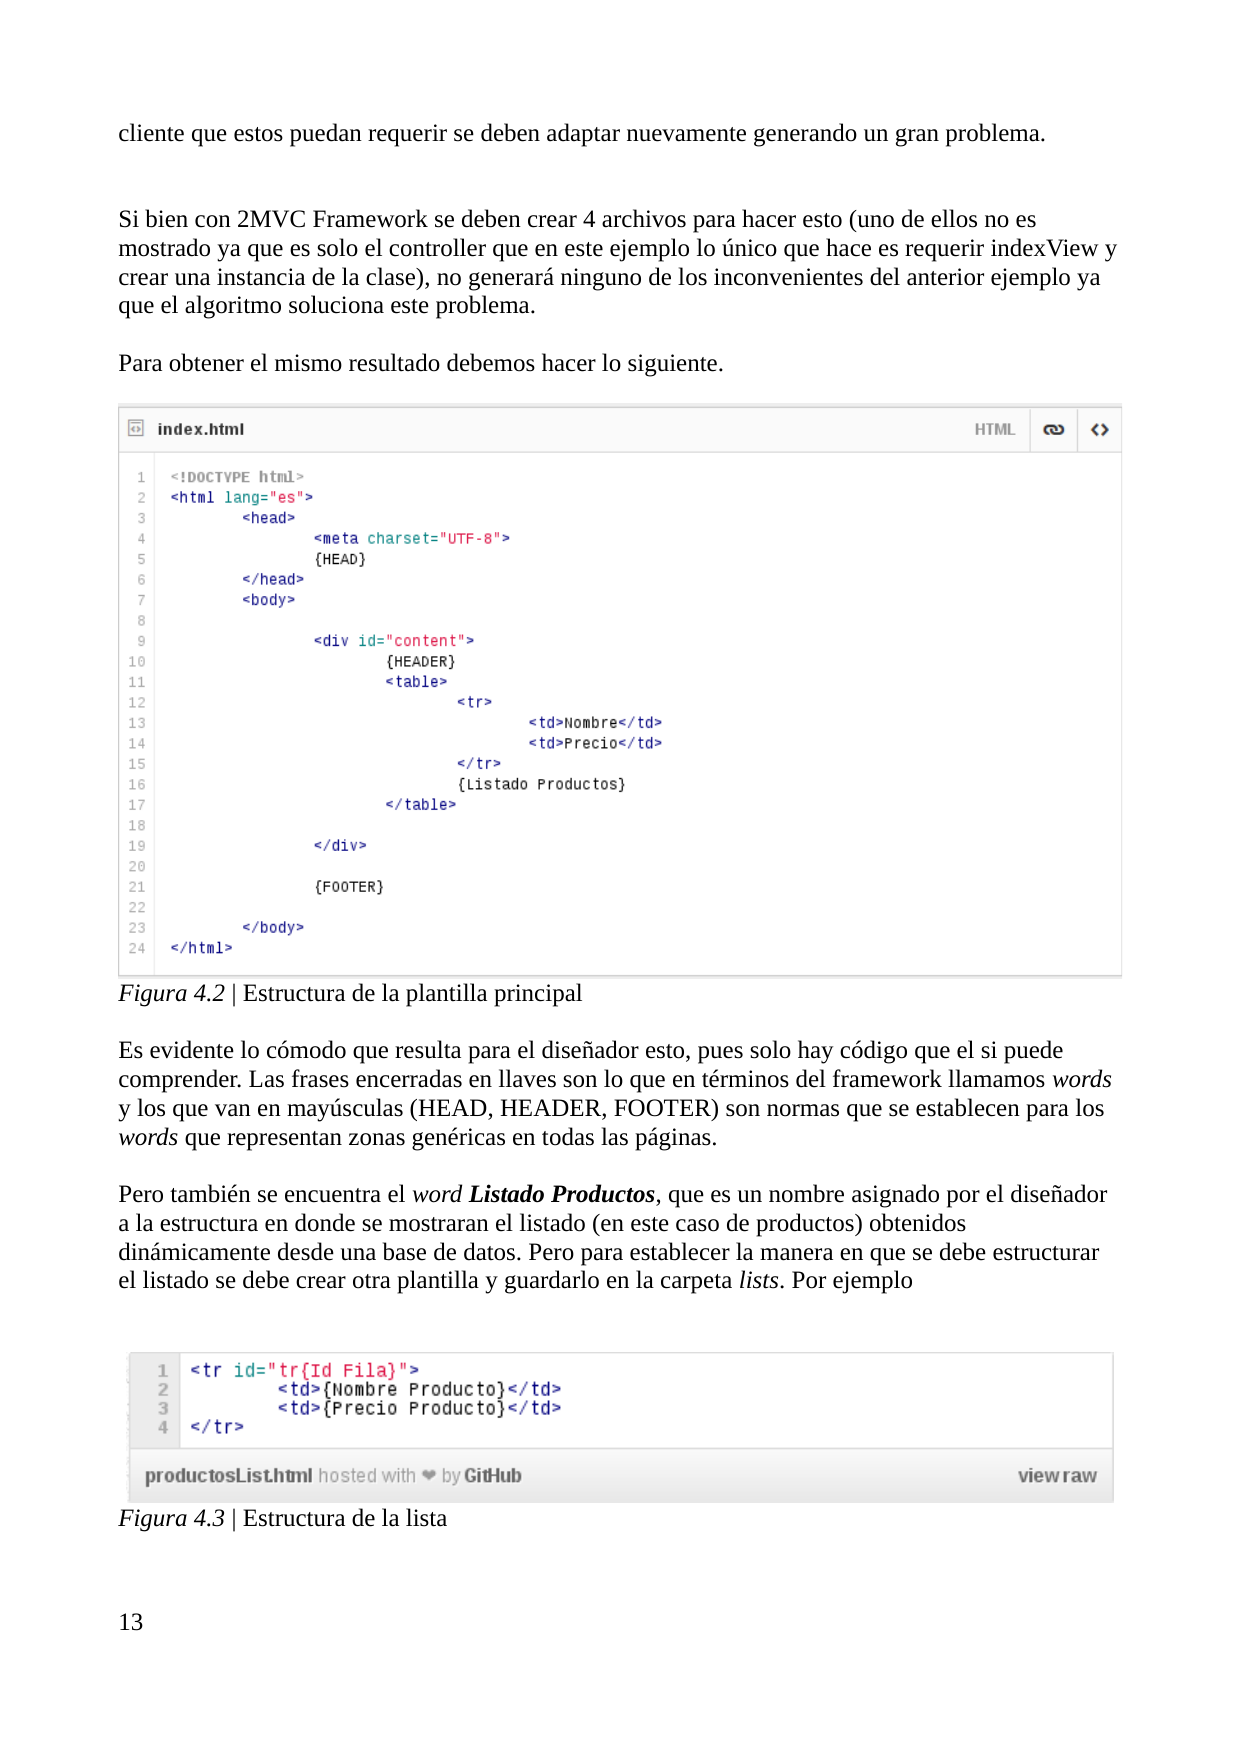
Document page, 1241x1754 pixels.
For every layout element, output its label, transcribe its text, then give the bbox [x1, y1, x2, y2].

picture [126, 1352, 1114, 1503]
text Pero también se encuentra el word Listado Productos, que es un nombre asignado por el diseñador a la estructura en donde se mostraran el listado (en este caso de productos) obtenidos dinámicamente desde una base de datos. Pero para establecer la manera en que se debe estructurar el listado se debe crear otra plantilla y guardarlo en la carpeta lists. Por ejemplo [118, 1179, 1122, 1294]
text Figura 4.2 | Estructura de la plantilla principal [118, 979, 1122, 1007]
text cliente que estos puedan requerir se deben adaptar nuevamente generando un gran problema. Si bien con 2MVC Framework se deben crear 4 archivos para hacer esto (uno de ellos no es mostrado ya que es solo el controller que en este ejemplo lo único que hace es requerir indexView y crear una instancia de la clase), no generará ninguno de los inconvenientes del anterior ejemplo ya que el algoritmo soluciona este problema. [118, 118, 1122, 319]
text Para obtener el mismo resultado debemos hacer lo siguiente. [118, 348, 1122, 377]
text [118, 377, 1122, 403]
text Es evidente lo cómodo que resulta para el diseñador esto, pues solo hay código que el si puede comprender. Las frases encerradas en llaves son lo que en términos del framework llamamos words y los que van en mayúsculas (HEAD, HEADER, FOOTER) son normas que se establecen para los words que representan zonas genéricas en todas las páginas. [118, 1036, 1122, 1151]
picture [118, 403, 1123, 979]
text Figura 4.3 | Estructura de la lista [118, 1352, 1122, 1532]
